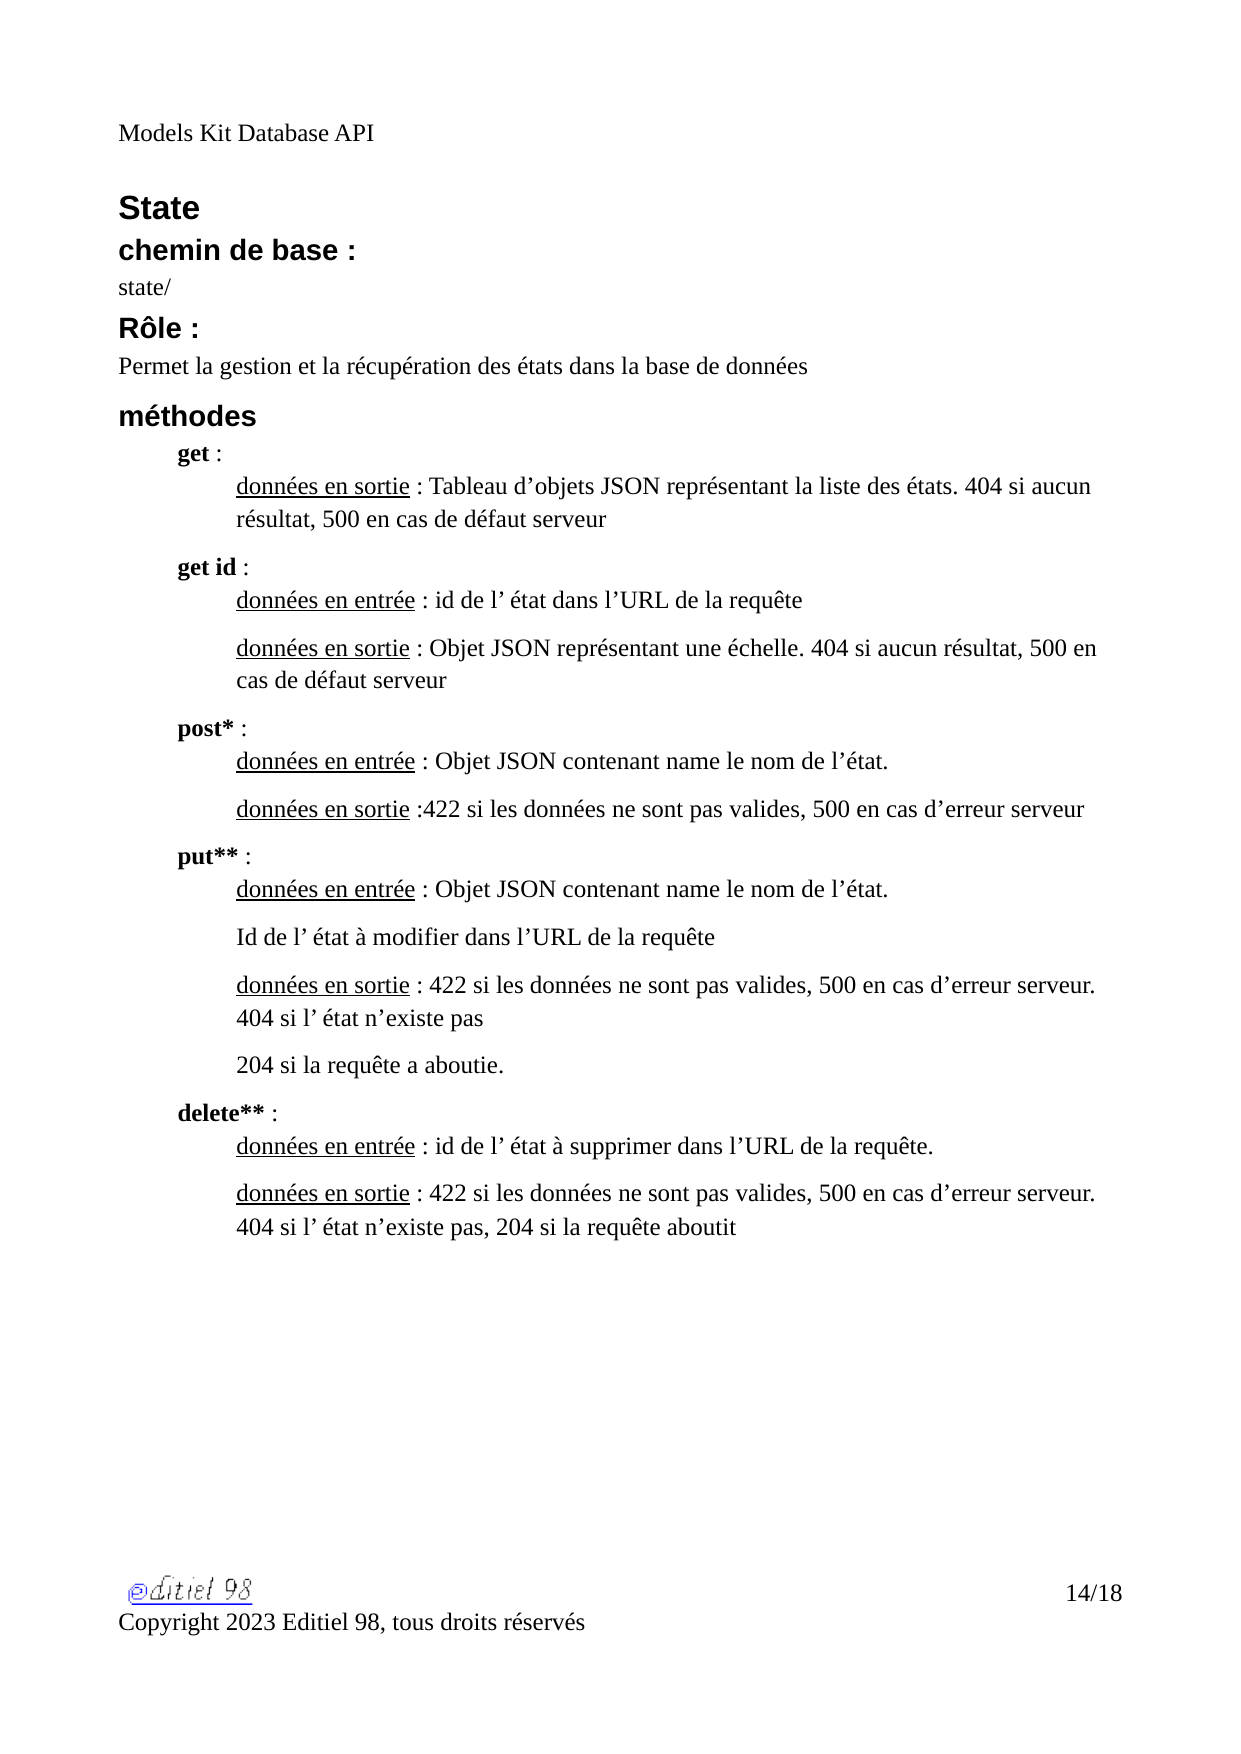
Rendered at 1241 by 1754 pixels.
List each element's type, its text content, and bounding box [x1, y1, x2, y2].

text Permet la gestion et la récupération des états dans la base de données [118, 351, 1122, 380]
subtitle State [118, 188, 1122, 227]
picture [127, 1575, 253, 1605]
text données en entrée : Objet JSON contenant name le nom de l’état. [118, 746, 1122, 775]
text post* : [118, 713, 1122, 742]
text données en sortie : 422 si les données ne sont pas valides, 500 en cas d’erreur serveur. 404 si l’ état n’existe pas, 204 si la requête aboutit [236, 1178, 1122, 1240]
text données en sortie :422 si les données ne sont pas valides, 500 en cas d’erreur serveur [118, 794, 1122, 823]
text delete** : [118, 1098, 1122, 1127]
text données en sortie : Tableau d’objets JSON représentant la liste des états. 404 si aucun résultat, 500 en cas de défaut serveur [236, 471, 1122, 533]
text données en entrée : id de l’ état dans l’URL de la requête [118, 585, 1122, 614]
text get : [118, 438, 1122, 467]
text get id : [118, 552, 1122, 581]
subtitle méthodes [118, 399, 1122, 432]
text state/ [118, 272, 1122, 301]
text Id de l’ état à modifier dans l’URL de la requête [236, 922, 1122, 951]
text données en entrée : Objet JSON contenant name le nom de l’état. [236, 874, 1122, 903]
text données en sortie : 422 si les données ne sont pas valides, 500 en cas d’erreur serveur. 404 si l’ état n’existe pas [236, 970, 1122, 1031]
text données en entrée : id de l’ état à supprimer dans l’URL de la requête. [118, 1131, 1122, 1160]
subtitle Rôle : [118, 311, 1122, 345]
subtitle chemin de base : [118, 233, 1122, 266]
text put** : [118, 841, 1122, 870]
text données en sortie : Objet JSON représentant une échelle. 404 si aucun résultat, 500 en cas de défaut serveur [236, 633, 1122, 694]
text 204 si la requête a aboutie. [118, 1050, 1122, 1079]
